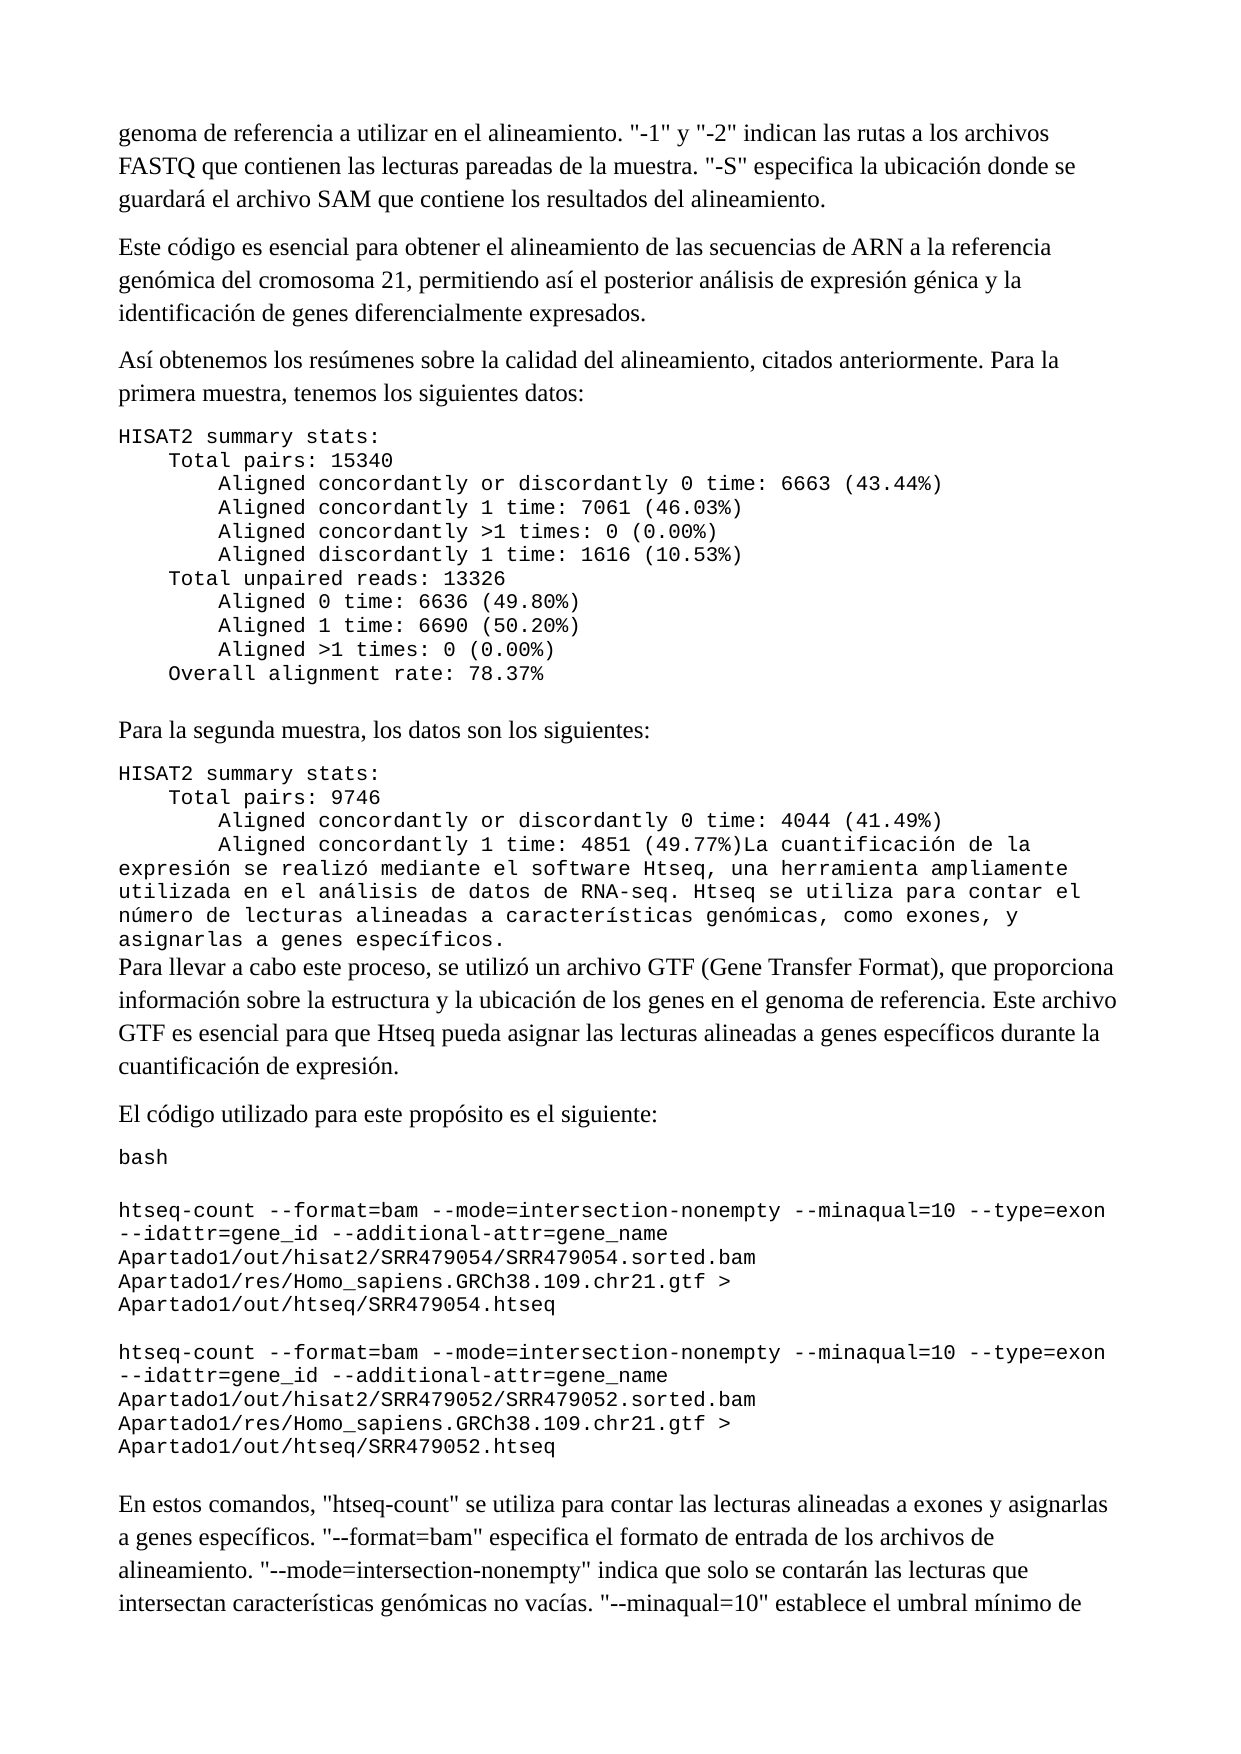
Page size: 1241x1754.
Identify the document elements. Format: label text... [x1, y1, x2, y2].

text Total pairs: 9746 [118, 787, 1122, 811]
text Aligned concordantly 1 time: 4851 (49.77%)La cuantificación de la expresión se realizó mediante el software Htseq, una herramienta ampliamente utilizada en el análisis de datos de RNA-seq. Htseq se utiliza para contar el número de lecturas alineadas a características genómicas, como exones, y asignarlas a genes específicos. [118, 834, 1122, 952]
text bash [118, 1147, 1122, 1170]
text Así obtenemos los resúmenes sobre la calidad del alineamiento, citados anteriormente. Para la primera muestra, tenemos los siguientes datos: [118, 345, 1122, 407]
text Total pairs: 15340 [118, 450, 1122, 473]
text Aligned discordantly 1 time: 1616 (10.53%) [118, 544, 1122, 568]
text Total unpaired reads: 13326 [118, 568, 1122, 592]
text Aligned 0 time: 6636 (49.80%) [118, 592, 1122, 615]
text El código utilizado para este propósito es el siguiente: [118, 1099, 1122, 1128]
text Aligned concordantly 1 time: 7061 (46.03%) [118, 497, 1122, 521]
text Overall alignment rate: 78.37% [118, 662, 1122, 686]
text HISAT2 summary stats: [118, 763, 1122, 787]
text Aligned 1 time: 6690 (50.20%) [118, 615, 1122, 639]
text HISAT2 summary stats: [118, 426, 1122, 450]
text genoma de referencia a utilizar en el alineamiento. "-1" y "-2" indican las rutas a los archivos FASTQ que contienen las lecturas pareadas de la muestra. "-S" especifica la ubicación donde se guardará el archivo SAM que contiene los resultados del alineamiento. [118, 118, 1122, 213]
text Este código es esencial para obtener el alineamiento de las secuencias de ARN a la referencia genómica del cromosoma 21, permitiendo así el posterior análisis de expresión génica y la identificación de genes diferencialmente expresados. [118, 232, 1122, 327]
text Aligned concordantly or discordantly 0 time: 4044 (41.49%) [118, 811, 1122, 834]
text htseq-count --format=bam --mode=intersection-nonempty --minaqual=10 --type=exon --idattr=gene_id --additional-attr=gene_name Apartado1/out/hisat2/SRR479052/SRR479052.sorted.bam Apartado1/res/Homo_sapiens.GRCh38.109.chr21.gtf > Apartado1/out/htseq/SRR479052.htseq [118, 1342, 1122, 1460]
text Aligned >1 times: 0 (0.00%) [118, 639, 1122, 662]
text Para llevar a cabo este proceso, se utilizó un archivo GTF (Gene Transfer Format), que proporciona información sobre la estructura y la ubicación de los genes en el genoma de referencia. Este archivo GTF es esencial para que Htseq pueda asignar las lecturas alineadas a genes específicos durante la cuantificación de expresión. [118, 952, 1122, 1080]
text htseq-count --format=bam --mode=intersection-nonempty --minaqual=10 --type=exon --idattr=gene_id --additional-attr=gene_name Apartado1/out/hisat2/SRR479054/SRR479054.sorted.bam Apartado1/res/Homo_sapiens.GRCh38.109.chr21.gtf > Apartado1/out/htseq/SRR479054.htseq [118, 1200, 1122, 1318]
text Aligned concordantly >1 times: 0 (0.00%) [118, 521, 1122, 544]
text En estos comandos, "htseq-count" se utiliza para contar las lecturas alineadas a exones y asignarlas a genes específicos. "--format=bam" especifica el formato de entrada de los archivos de alineamiento. "--mode=intersection-nonempty" indica que solo se contarán las lecturas que intersectan características genómicas no vacías. "--minaqual=10" establece el umbral mínimo de [118, 1489, 1122, 1617]
text Aligned concordantly or discordantly 0 time: 6663 (43.44%) [118, 473, 1122, 497]
text Para la segunda muestra, los datos son los siguientes: [118, 716, 1122, 744]
